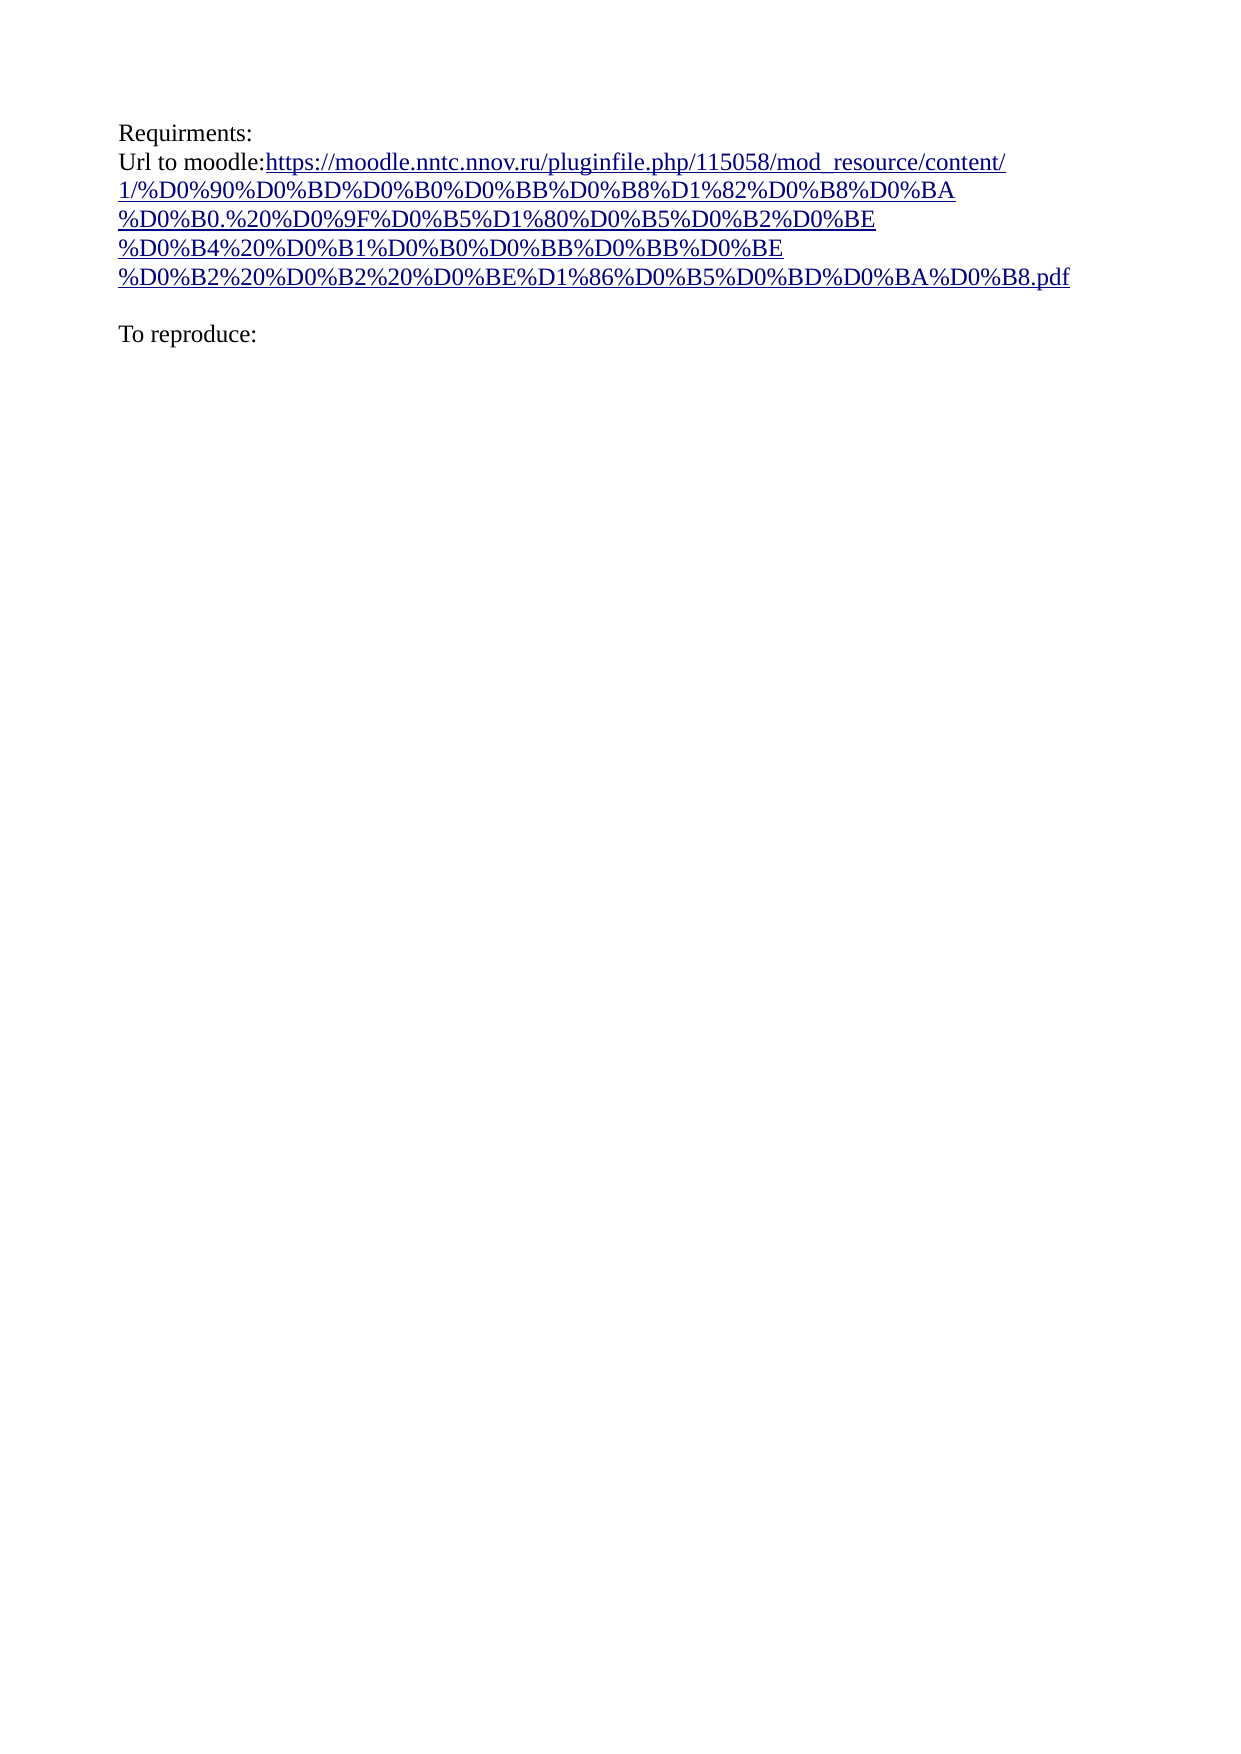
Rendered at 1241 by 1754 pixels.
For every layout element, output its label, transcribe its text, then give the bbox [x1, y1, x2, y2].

text Url to moodle:https://moodle.nntc.nnov.ru/pluginfile.php/115058/mod_resource/content/1/%D0%90%D0%BD%D0%B0%D0%BB%D0%B8%D1%82%D0%B8%D0%BA%D0%B0.%20%D0%9F%D0%B5%D1%80%D0%B5%D0%B2%D0%BE%D0%B4%20%D0%B1%D0%B0%D0%BB%D0%BB%D0%BE%D0%B2%20%D0%B2%20%D0%BE%D1%86%D0%B5%D0%BD%D0%BA%D0%B8.pdf [118, 147, 1122, 291]
text To reproduce: [118, 319, 1122, 348]
text Requirments: [118, 118, 1122, 147]
